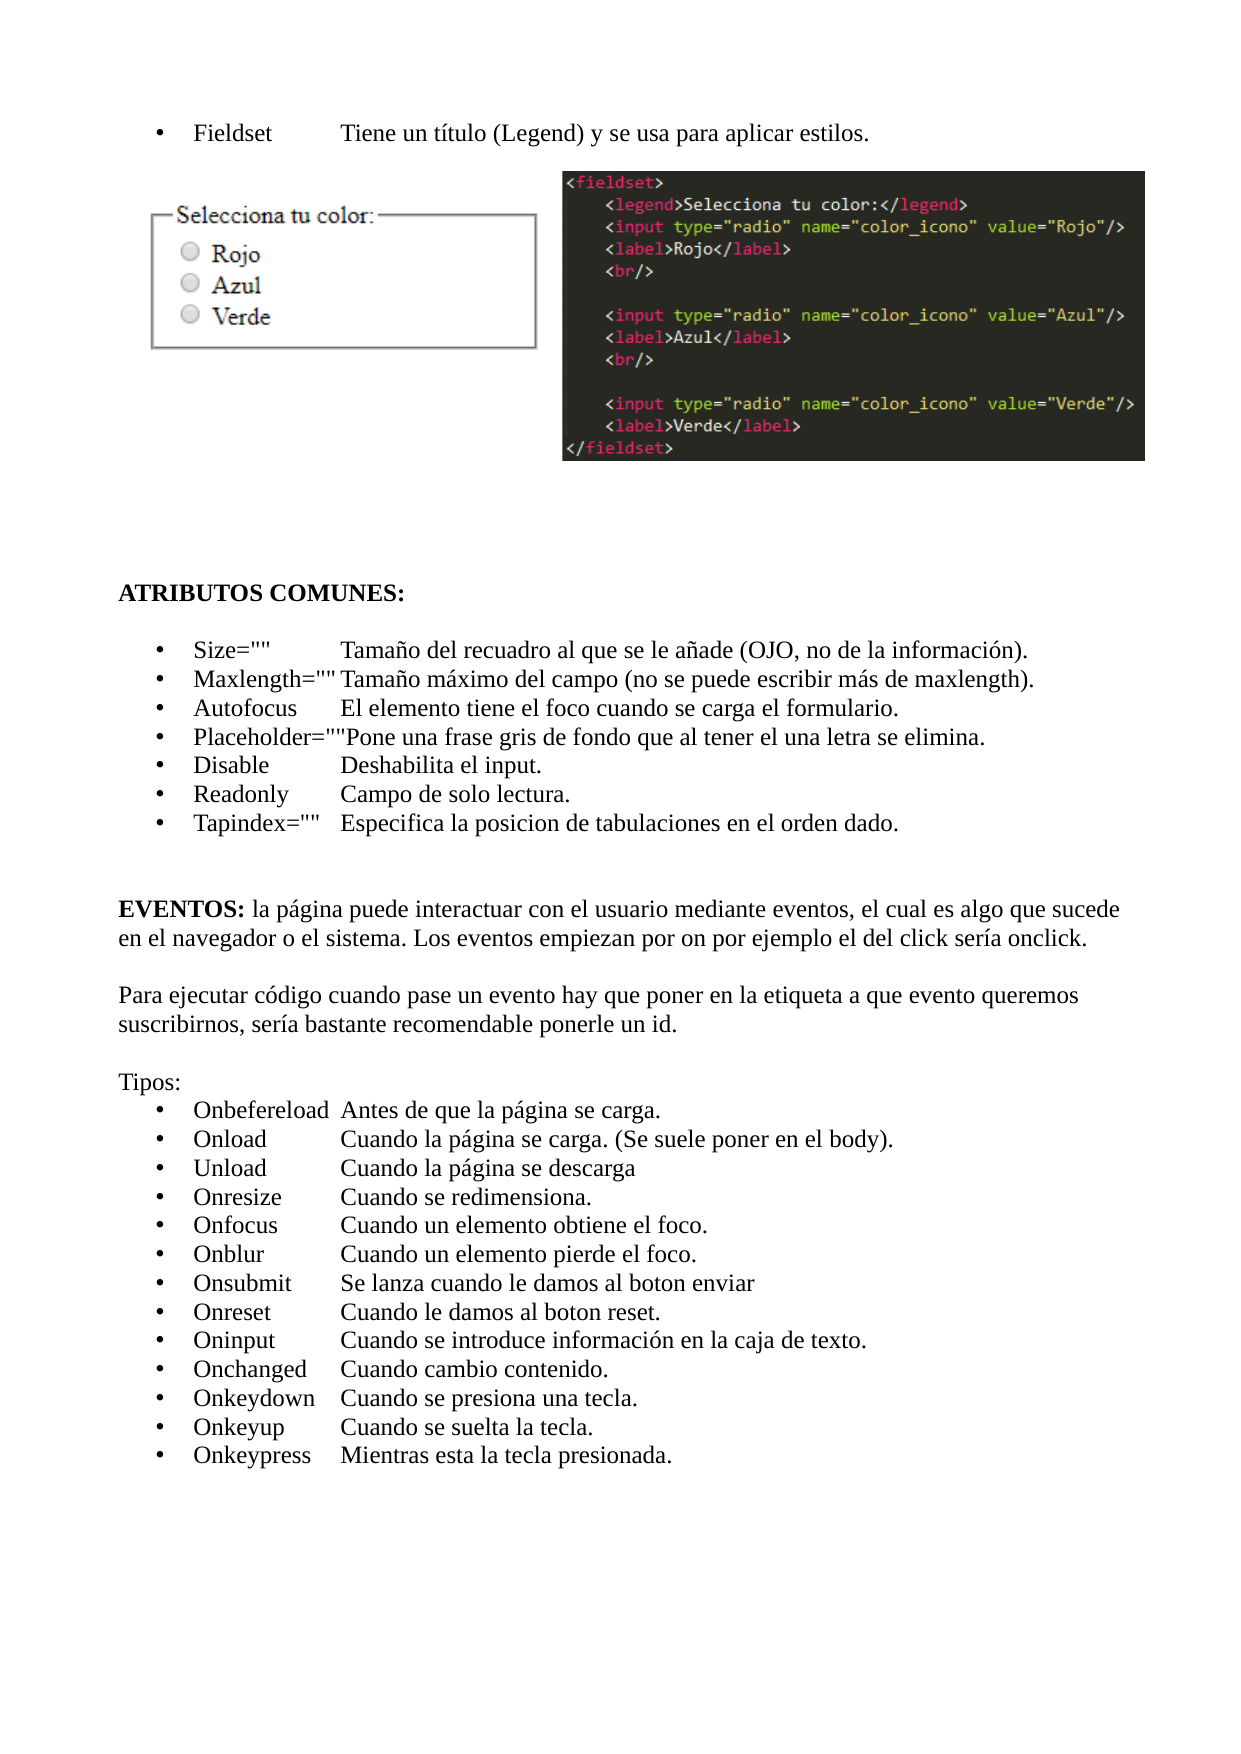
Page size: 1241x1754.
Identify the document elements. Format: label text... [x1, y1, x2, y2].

list Onfocus Cuando un elemento obtiene el foco. [156, 1211, 1122, 1239]
list Onchanged Cuando cambio contenido. [156, 1354, 1122, 1383]
list Onkeypress Mientras esta la tecla presionada. [156, 1441, 1122, 1469]
text Para ejecutar código cuando pase un evento hay que poner en la etiqueta a que evento queremos suscribirnos, sería bastante recomendable ponerle un id. [118, 981, 1122, 1038]
list Onresize Cuando se redimensiona. [156, 1182, 1122, 1211]
list Onbefereload Antes de que la página se carga. [156, 1096, 1122, 1124]
picture [145, 203, 552, 361]
list Onkeydown Cuando se presiona una tecla. [156, 1383, 1122, 1412]
list Onblur Cuando un elemento pierde el foco. [156, 1239, 1122, 1268]
text ATRIBUTOS COMUNES: [118, 578, 1122, 607]
list Onkeyup Cuando se suelta la tecla. [156, 1412, 1122, 1441]
list Onsubmit Se lanza cuando le damos al boton enviar [156, 1268, 1122, 1297]
list Tapindex="" Especifica la posicion de tabulaciones en el orden dado. [156, 808, 1122, 837]
picture [562, 171, 1145, 461]
list Onload Cuando la página se carga. (Se suele poner en el body). [156, 1124, 1122, 1153]
list Size="" Tamaño del recuadro al que se le añade (OJO, no de la información). [156, 636, 1122, 664]
list Placeholder=""Pone una frase gris de fondo que al tener el una letra se elimina. [156, 722, 1122, 751]
list Readonly Campo de solo lectura. [156, 779, 1122, 808]
list Disable Deshabilita el input. [156, 751, 1122, 779]
list Onreset Cuando le damos al boton reset. [156, 1297, 1122, 1326]
text Tipos: [118, 1067, 1122, 1096]
list Oninput Cuando se introduce información en la caja de texto. [156, 1326, 1122, 1354]
text EVENTOS: la página puede interactuar con el usuario mediante eventos, el cual es algo que sucede en el navegador o el sistema. Los eventos empiezan por on por ejemplo el del click sería onclick. [118, 894, 1122, 952]
list Fieldset Tiene un título (Legend) y se usa para aplicar estilos. [156, 118, 1122, 147]
list Autofocus El elemento tiene el foco cuando se carga el formulario. [156, 693, 1122, 722]
list Maxlength="" Tamaño máximo del campo (no se puede escribir más de maxlength). [156, 664, 1122, 693]
list Unload Cuando la página se descarga [156, 1153, 1122, 1182]
